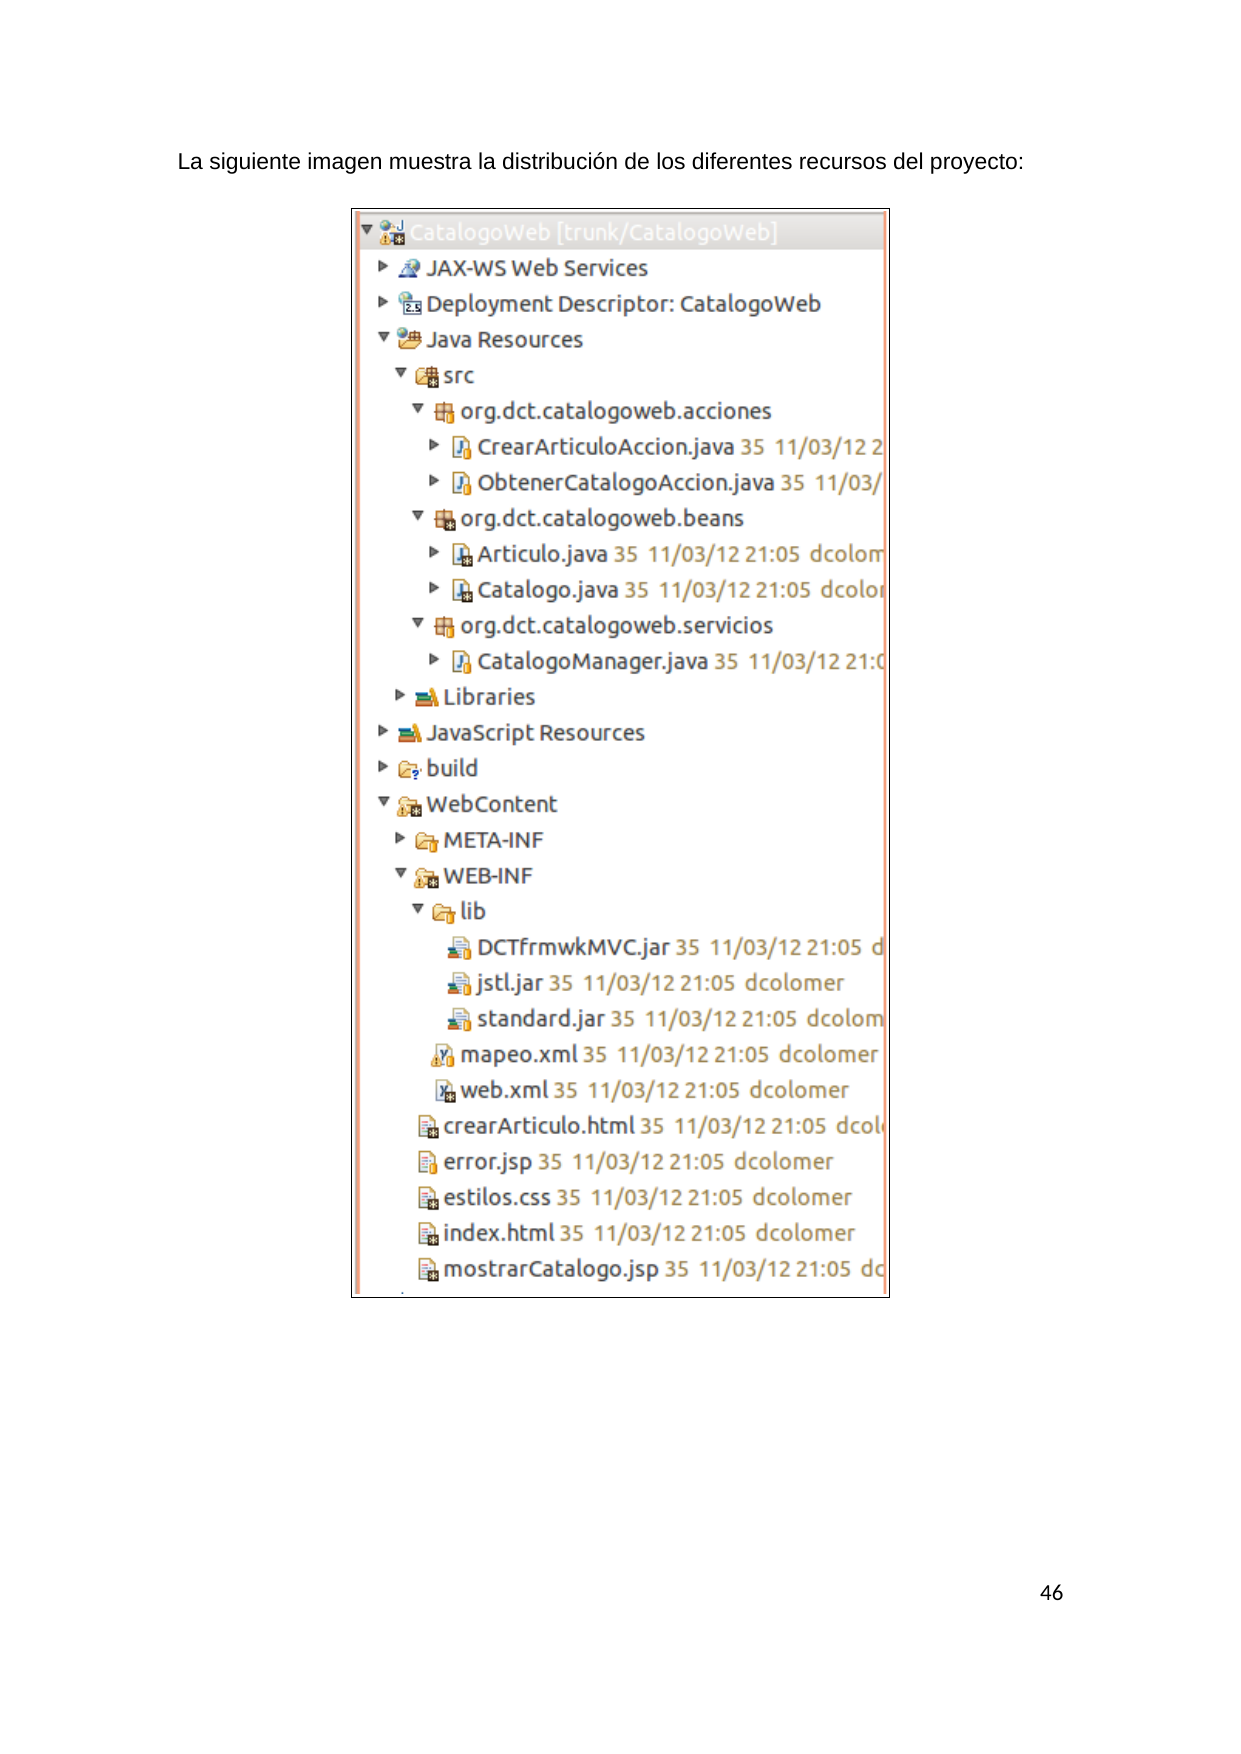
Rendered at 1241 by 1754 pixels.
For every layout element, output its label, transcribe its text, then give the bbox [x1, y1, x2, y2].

picture [354, 211, 887, 1294]
text La siguiente imagen muestra la distribución de los diferentes recursos del proyecto: [177, 148, 1063, 174]
